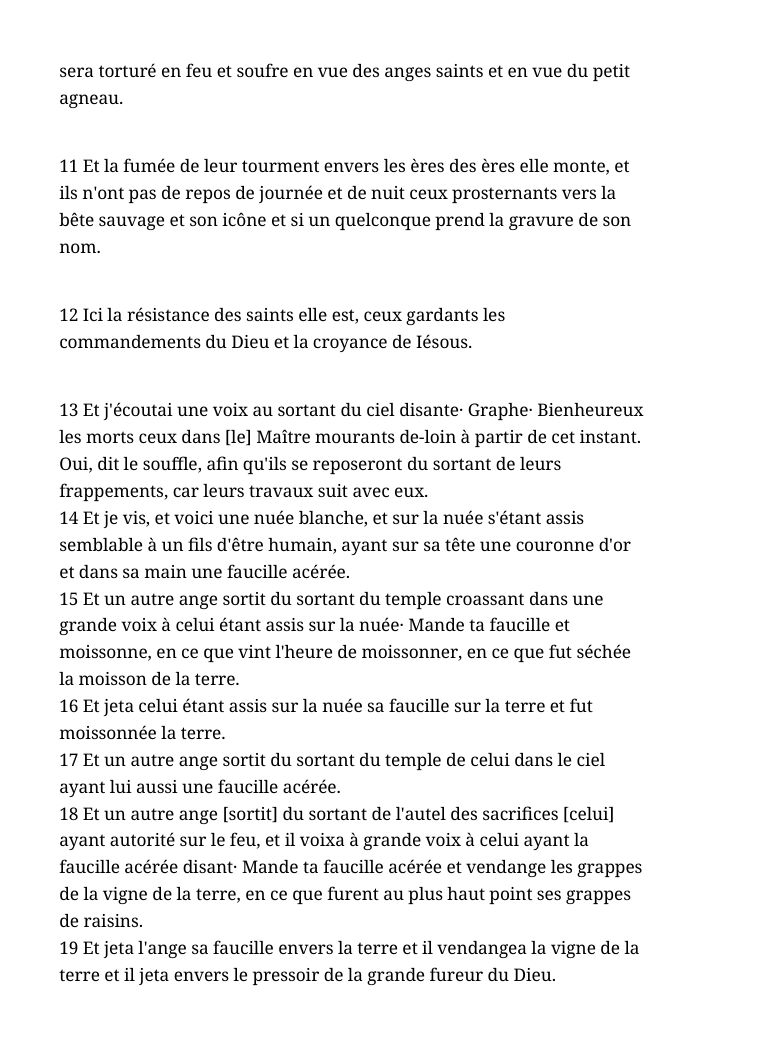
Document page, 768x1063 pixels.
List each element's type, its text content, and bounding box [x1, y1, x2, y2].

text 13 Et j'écoutai une voix au sortant du ciel disante· Graphe· Bienheureux les morts ceux dans [le] Maître mourants de-loin à partir de cet instant. Oui, dit le souffle, afin qu'ils se reposeront du sortant de leurs frappements, car leurs travaux suit avec eux. 14 Et je vis, et voici une nuée blanche, et sur la nuée s'étant assis semblable à un fils d'être humain, ayant sur sa tête une couronne d'or et dans sa main une faucille acérée. 15 Et un autre ange sortit du sortant du temple croassant dans une grande voix à celui étant assis sur la nuée· Mande ta faucille et moissonne, en ce que vint l'heure de moissonner, en ce que fut séchée la moisson de la terre. 16 Et jeta celui étant assis sur la nuée sa faucille sur la terre et fut moissonnée la terre. 17 Et un autre ange sortit du sortant du temple de celui dans le ciel ayant lui aussi une faucille acérée. 18 Et un autre ange [sortit] du sortant de l'autel des sacrifices [celui] ayant autorité sur le feu, et il voixa à grande voix à celui ayant la faucille acérée disant· Mande ta faucille acérée et vendange les grappes de la vigne de la terre, en ce que furent au plus haut point ses grappes de raisins. 19 Et jeta l'ange sa faucille envers la terre et il vendangea la vigne de la terre et il jeta envers le pressoir de la grande fureur du Dieu. [59, 398, 649, 986]
text 12 Ici la résistance des saints elle est, ceux gardants les commandements du Dieu et la croyance de Iésous. [59, 303, 649, 380]
text sera torturé en feu et soufre en vue des anges saints et en vue du petit agneau. [59, 59, 649, 109]
text 11 Et la fumée de leur tourment envers les ères des ères elle monte, et ils n'ont pas de repos de journée et de nuit ceux prosternants vers la bête sauvage et son icône et si un quelconque prend la gravure de son nom. [59, 127, 649, 285]
